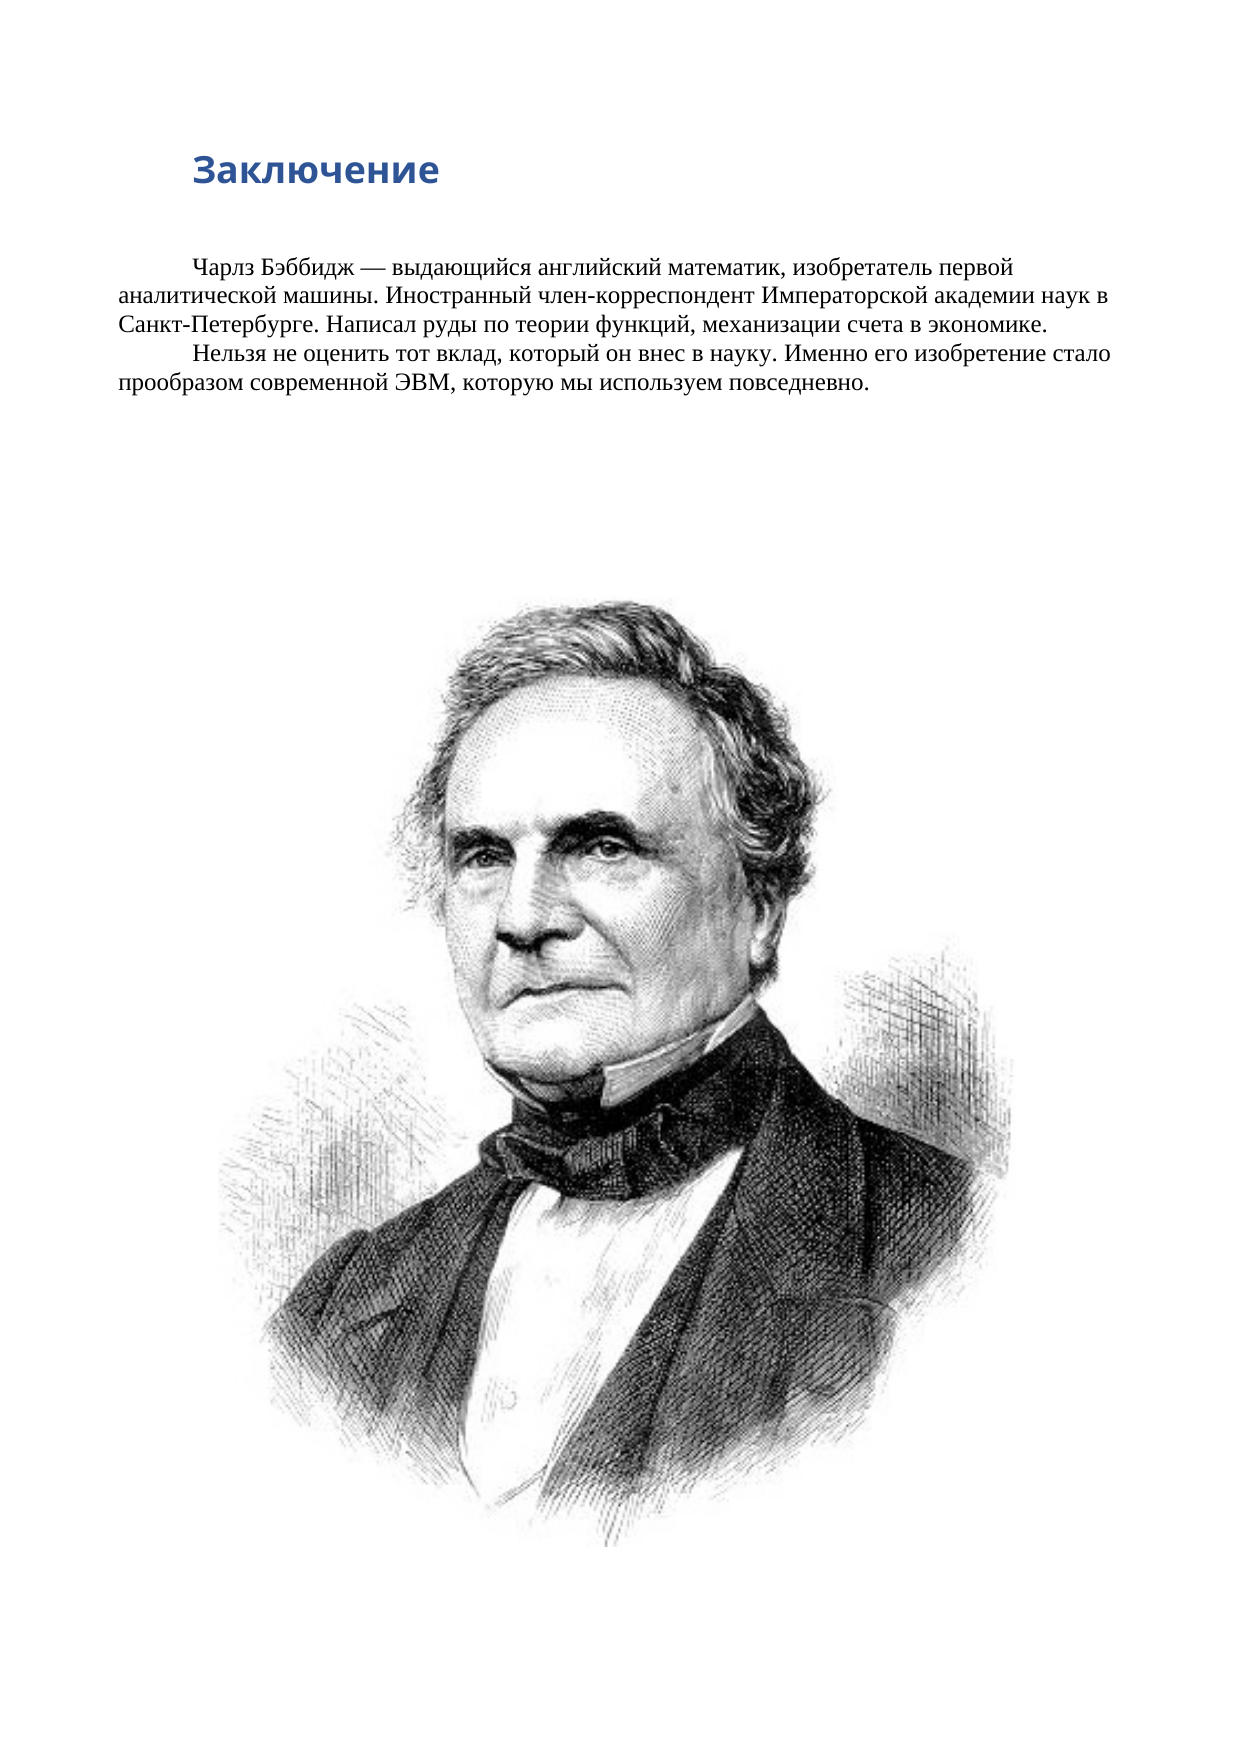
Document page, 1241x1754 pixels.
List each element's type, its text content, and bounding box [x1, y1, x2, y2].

picture [218, 595, 1022, 1547]
text Чарлз Бэббидж — выдающийся английский математик, изобретатель первой аналитической машины. Иностранный член-корреспондент Императорской академии наук в Санкт-Петербурге. Написал руды по теории функций, механизации счета в экономике. [118, 252, 1122, 338]
subtitle Заключение [118, 143, 1122, 194]
text Нельзя не оценить тот вклад, который он внес в науку. Именно его изобретение стало прообразом современной ЭВМ, которую мы используем повседневно. [118, 338, 1122, 395]
